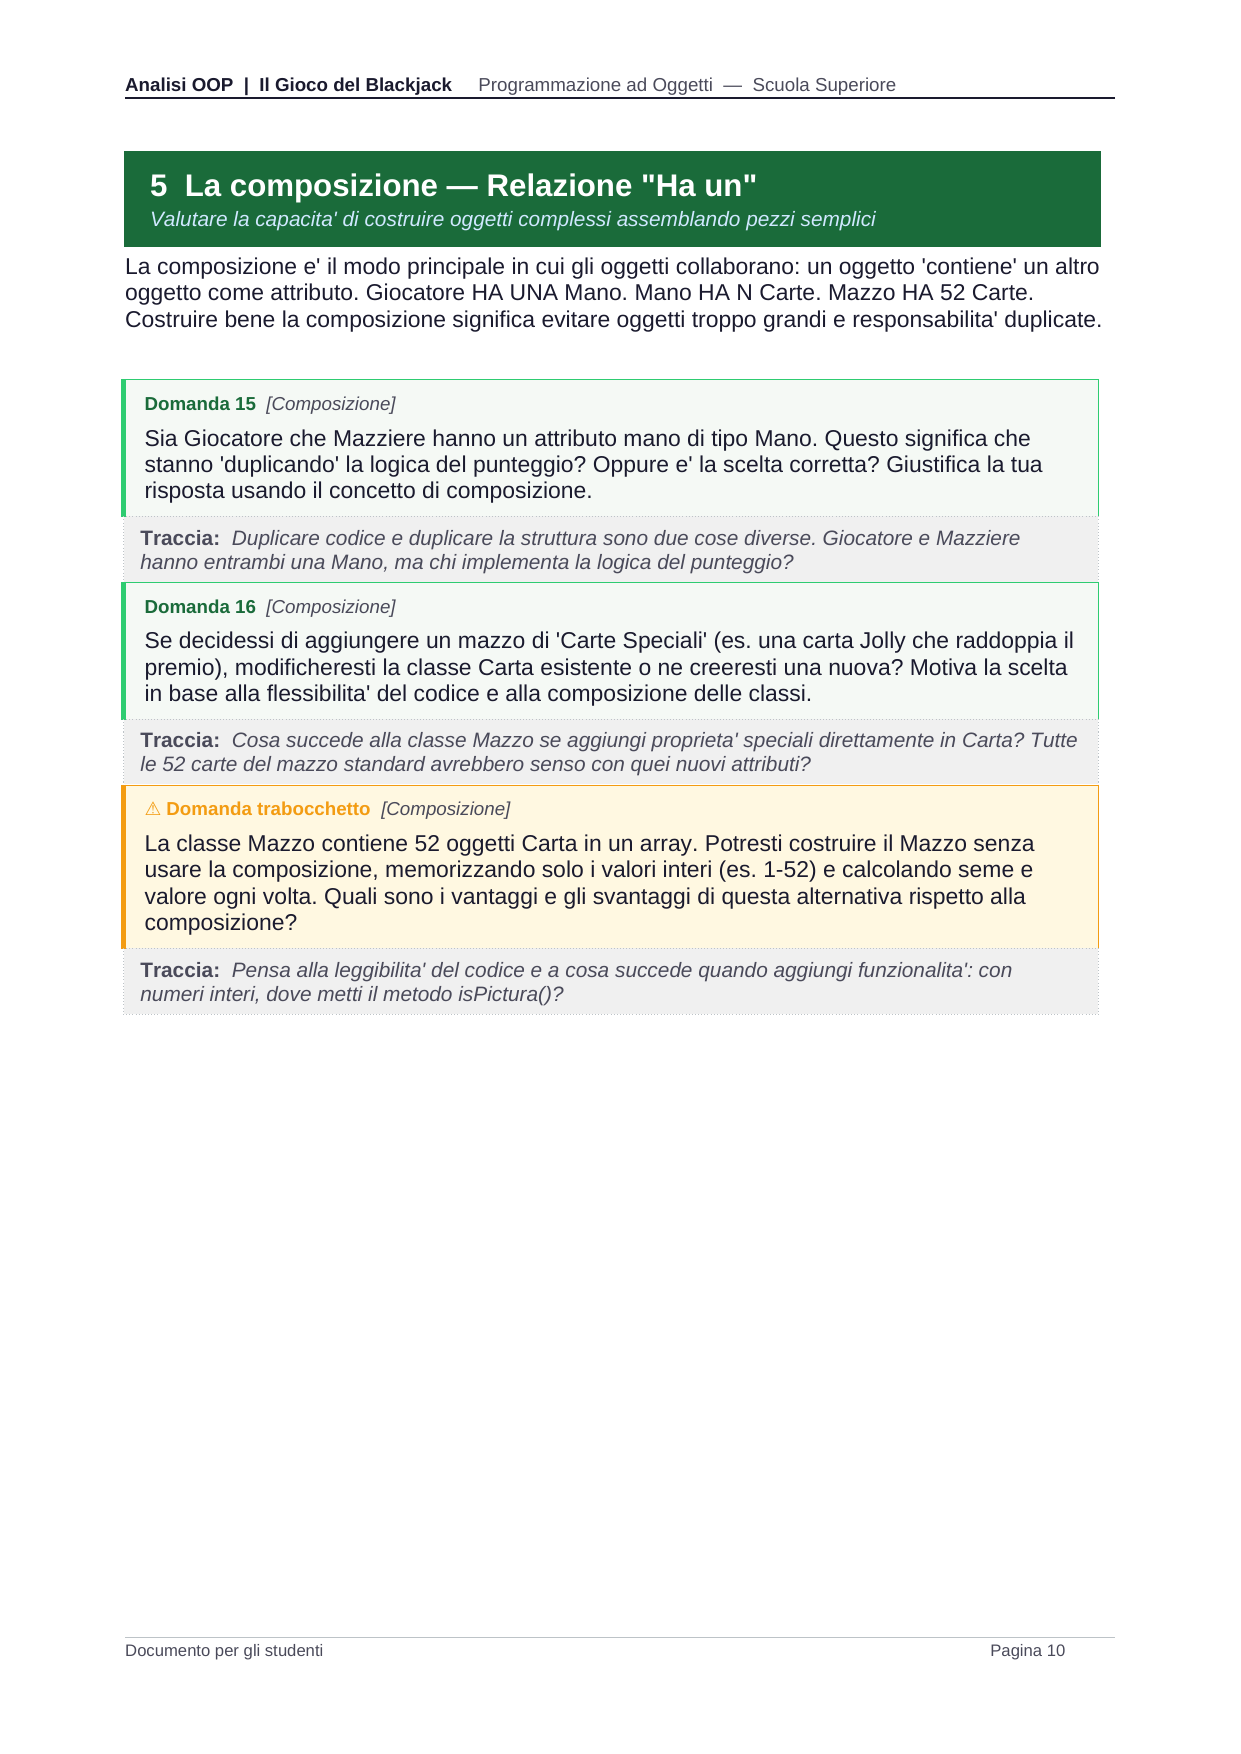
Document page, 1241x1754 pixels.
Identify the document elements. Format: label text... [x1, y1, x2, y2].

table_cell Traccia: Duplicare codice e duplicare la struttura sono due cose diverse. Giocatore e Mazziere hanno entrambi una Mano, ma chi implementa la logica del punteggio? [124, 516, 1098, 582]
table_cell Traccia: Cosa succede alla classe Mazzo se aggiungi proprieta' speciali direttamente in Carta? Tutte le 52 carte del mazzo standard avrebbero senso con quei nuovi attributi? [124, 719, 1098, 784]
table_header Domanda 15 [Composizione] Sia Giocatore che Mazziere hanno un attributo mano di tipo Mano. Questo significa che stanno 'duplicando' la logica del punteggio? Oppure e' la scelta corretta? Giustifica la tua risposta usando il concetto di composizione. [126, 380, 1098, 516]
table_cell Traccia: Pensa alla leggibilita' del codice e a cosa succede quando aggiungi funzionalita': con numeri interi, dove metti il metodo isPictura()? [124, 948, 1098, 1014]
text La composizione e' il modo principale in cui gli oggetti collaborano: un oggetto 'contiene' un altro oggetto come attributo. Giocatore HA UNA Mano. Mano HA N Carte. Mazzo HA 52 Carte. Costruire bene la composizione significa evitare oggetti troppo grandi e responsabilita' duplicate. [125, 253, 1115, 332]
table_cell Domanda 16 [Composizione] Se decidessi di aggiungere un mazzo di 'Carte Speciali' (es. una carta Jolly che raddoppia il premio), modificheresti la classe Carta esistente o ne creeresti una nuova? Motiva la scelta in base alla flessibilita' del codice e alla composizione delle classi. [126, 583, 1098, 719]
table_header 5 La composizione — Relazione "Ha un" Valutare la capacita' di costruire oggetti complessi assemblando pezzi semplici [126, 153, 1099, 246]
table_cell ⚠ Domanda trabocchetto [Composizione] La classe Mazzo contiene 52 oggetti Carta in un array. Potresti costruire il Mazzo senza usare la composizione, memorizzando solo i valori interi (es. 1-52) e calcolando seme e valore ogni volta. Quali sono i vantaggi e gli svantaggi di questa alternativa rispetto alla composizione? [126, 786, 1098, 948]
